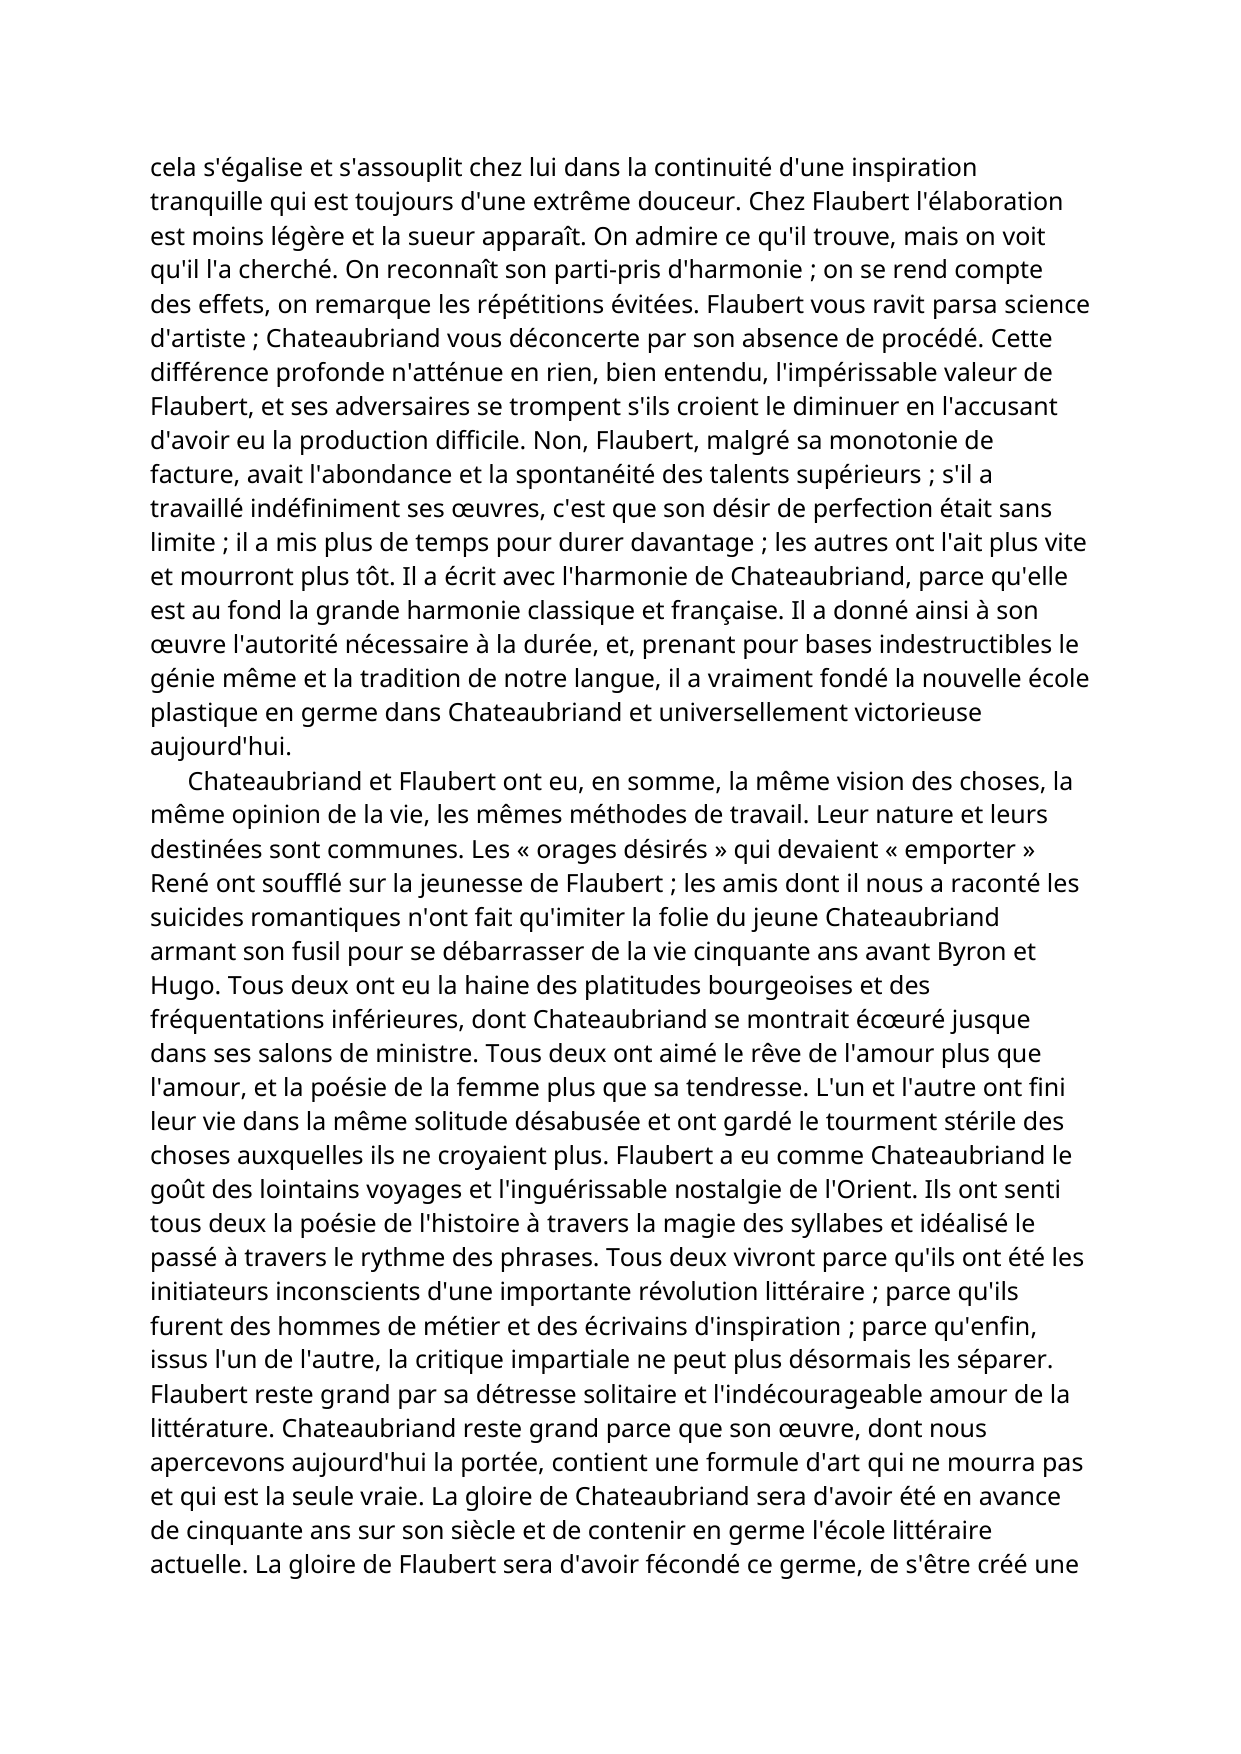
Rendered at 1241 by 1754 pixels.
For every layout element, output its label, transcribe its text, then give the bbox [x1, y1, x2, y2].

text Chateaubriand et Flaubert ont eu, en somme, la même vision des choses, la même opinion de la vie, les mêmes méthodes de travail. Leur nature et leurs destinées sont communes. Les « orages désirés » qui devaient « emporter » René ont soufflé sur la jeunesse de Flaubert ; les amis dont il nous a raconté les suicides romantiques n'ont fait qu'imiter la folie du jeune Chateaubriand armant son fusil pour se débarrasser de la vie cinquante ans avant Byron et Hugo. Tous deux ont eu la haine des platitudes bourgeoises et des fréquentations inférieures, dont Chateaubriand se montrait écœuré jusque dans ses salons de ministre. Tous deux ont aimé le rêve de l'amour plus que l'amour, et la poésie de la femme plus que sa tendresse. L'un et l'autre ont fini leur vie dans la même solitude désabusée et ont gardé le tourment stérile des choses auxquelles ils ne croyaient plus. Flaubert a eu comme Chateaubriand le goût des lointains voyages et l'inguérissable nostalgie de l'Orient. Ils ont senti tous deux la poésie de l'histoire à travers la magie des syllabes et idéalisé le passé à travers le rythme des phrases. Tous deux vivront parce qu'ils ont été les initiateurs inconscients d'une importante révolution littéraire ; parce qu'ils furent des hommes de métier et des écrivains d'inspiration ; parce qu'enfin, issus l'un de l'autre, la critique impartiale ne peut plus désormais les séparer. Flaubert reste grand par sa détresse solitaire et l'indécourageable amour de la littérature. Chateaubriand reste grand parce que son œuvre, dont nous apercevons aujourd'hui la portée, contient une formule d'art qui ne mourra pas et qui est la seule vraie. La gloire de Chateaubriand sera d'avoir été en avance de cinquante ans sur son siècle et de contenir en germe l'école littéraire actuelle. La gloire de Flaubert sera d'avoir fécondé ce germe, de s'être créé une [150, 763, 1091, 1581]
text cela s'égalise et s'assouplit chez lui dans la continuité d'une inspiration tranquille qui est toujours d'une extrême douceur. Chez Flaubert l'élaboration est moins légère et la sueur apparaît. On admire ce qu'il trouve, mais on voit qu'il l'a cherché. On reconnaît son parti-pris d'harmonie ; on se rend compte des effets, on remarque les répétitions évitées. Flaubert vous ravit parsa science d'artiste ; Chateaubriand vous déconcerte par son absence de procédé. Cette différence profonde n'atténue en rien, bien entendu, l'impérissable valeur de Flaubert, et ses adversaires se trompent s'ils croient le diminuer en l'accusant d'avoir eu la production difficile. Non, Flaubert, malgré sa monotonie de facture, avait l'abondance et la spontanéité des talents supérieurs ; s'il a travaillé indéfiniment ses œuvres, c'est que son désir de perfection était sans limite ; il a mis plus de temps pour durer davantage ; les autres ont l'ait plus vite et mourront plus tôt. Il a écrit avec l'harmonie de Chateaubriand, parce qu'elle est au fond la grande harmonie classique et française. Il a donné ainsi à son œuvre l'autorité nécessaire à la durée, et, prenant pour bases indestructibles le génie même et la tradition de notre langue, il a vraiment fondé la nouvelle école plastique en germe dans Chateaubriand et universellement victorieuse aujourd'hui. [150, 150, 1091, 763]
